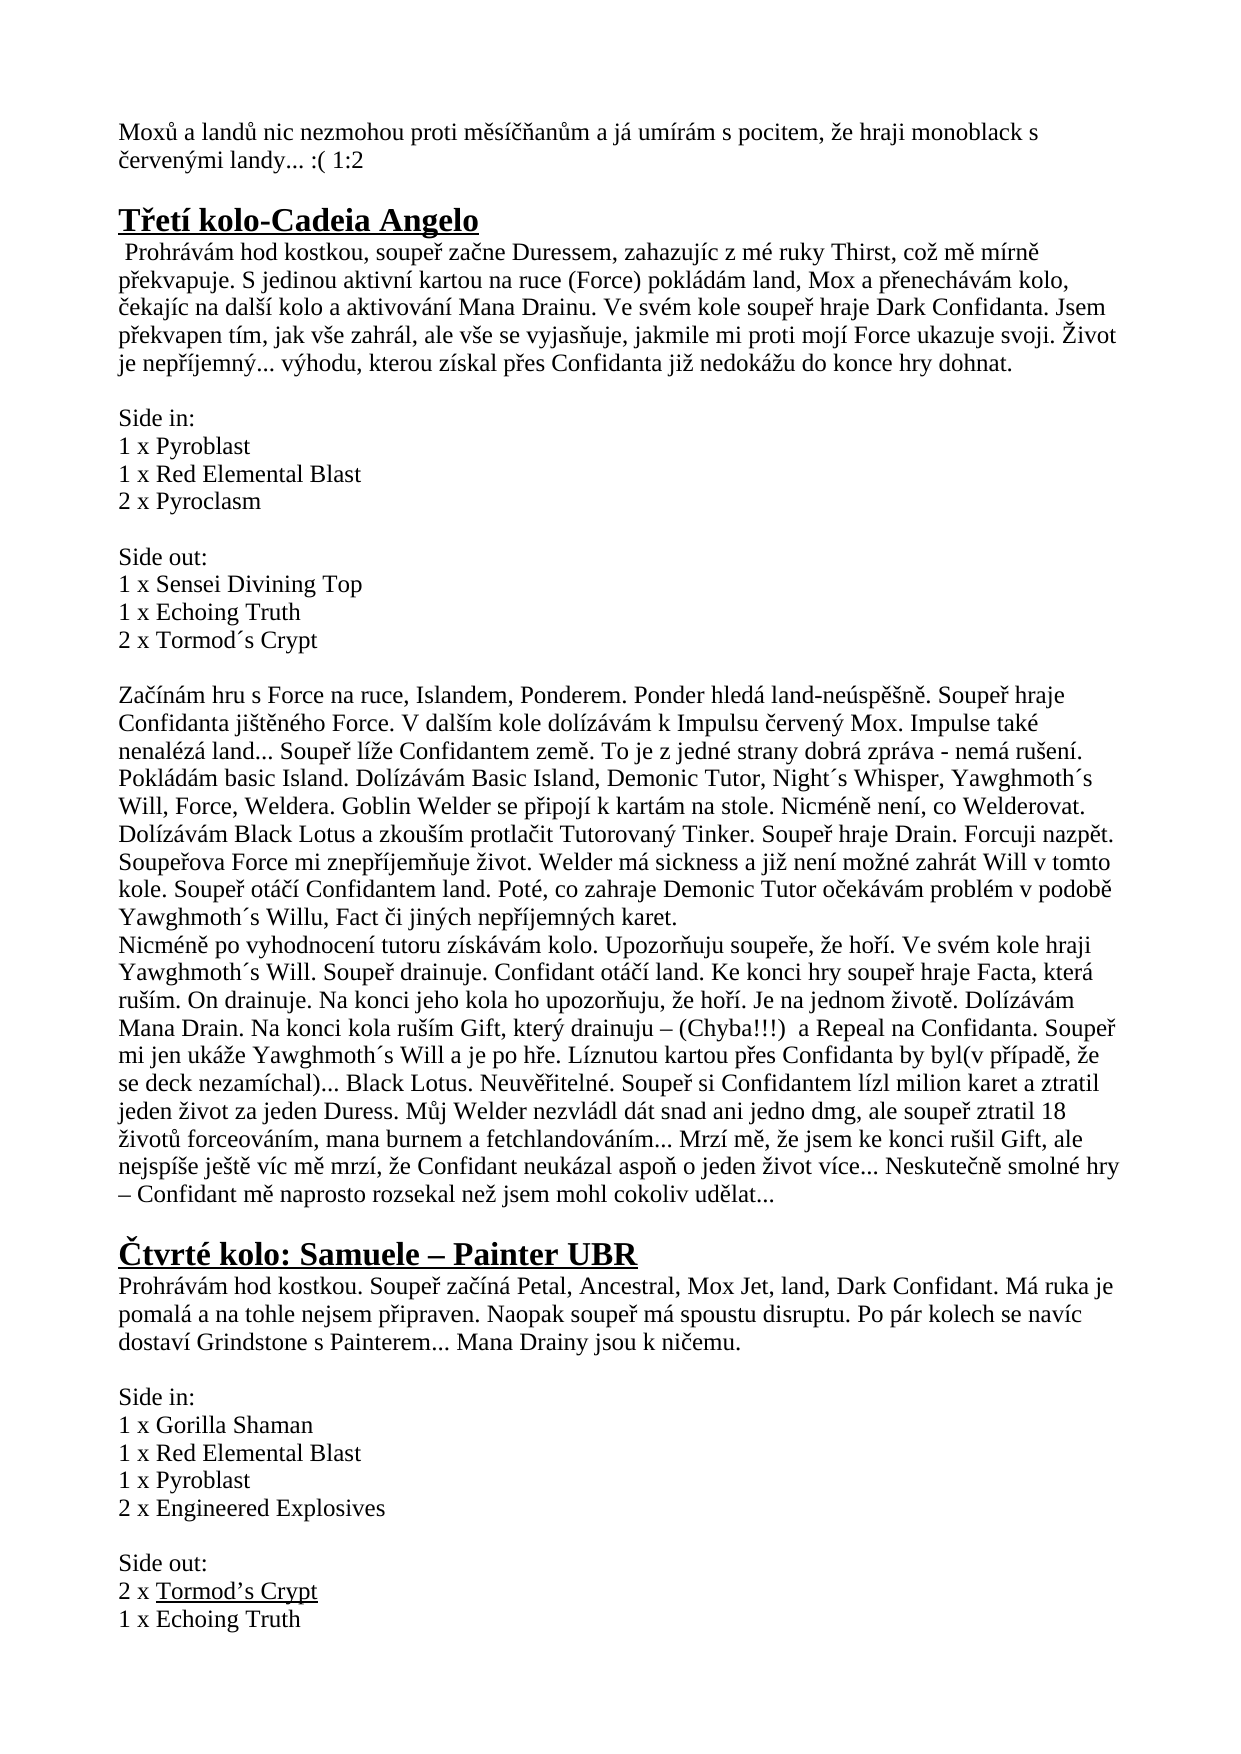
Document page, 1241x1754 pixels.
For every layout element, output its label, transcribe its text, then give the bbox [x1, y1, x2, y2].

text 2 x Engineered Explosives [118, 1494, 1122, 1522]
text Pokládám basic Island. Dolízávám Basic Island, Demonic Tutor, Night´s Whisper, Yawghmoth´s Will, Force, Weldera. Goblin Welder se připojí k kartám na stole. Nicméně není, co Welderovat. Dolízávám Black Lotus a zkouším protlačit Tutorovaný Tinker. Soupeř hraje Drain. Forcuji nazpět. Soupeřova Force mi znepříjemňuje život. Welder má sickness a již není možné zahrát Will v tomto kole. Soupeř otáčí Confidantem land. Poté, co zahraje Demonic Tutor očekávám problém v podobě Yawghmoth´s Willu, Fact či jiných nepříjemných karet. [118, 764, 1122, 931]
text 1 x Red Elemental Blast [118, 1439, 1122, 1466]
text Začínám hru s Force na ruce, Islandem, Ponderem. Ponder hledá land-neúspěšně. Soupeř hraje Confidanta jištěného Force. V dalším kole dolízávám k Impulsu červený Mox. Impulse také nenalézá land... Soupeř líže Confidantem země. To je z jedné strany dobrá zpráva - nemá rušení. [118, 681, 1122, 764]
text 2 x Tormod´s Crypt [118, 626, 1122, 654]
text Prohrávám hod kostkou, soupeř začne Duressem, zahazujíc z mé ruky Thirst, což mě mírně překvapuje. S jedinou aktivní kartou na ruce (Force) pokládám land, Mox a přenechávám kolo, čekajíc na další kolo a aktivování Mana Drainu. Ve svém kole soupeř hraje Dark Confidanta. Jsem překvapen tím, jak vše zahrál, ale vše se vyjasňuje, jakmile mi proti mojí Force ukazuje svoji. Život je nepříjemný... výhodu, kterou získal přes Confidanta již nedokážu do konce hry dohnat. [118, 238, 1122, 377]
text Nicméně po vyhodnocení tutoru získávám kolo. Upozorňuju soupeře, že hoří. Ve svém kole hraji Yawghmoth´s Will. Soupeř drainuje. Confidant otáčí land. Ke konci hry soupeř hraje Facta, která ruším. On drainuje. Na konci jeho kola ho upozorňuju, že hoří. Je na jednom životě. Dolízávám Mana Drain. Na konci kola ruším Gift, který drainuju – (Chyba!!!) a Repeal na Confidanta. Soupeř mi jen ukáže Yawghmoth´s Will a je po hře. Líznutou kartou přes Confidanta by byl(v případě, že se deck nezamíchal)... Black Lotus. Neuvěřitelné. Soupeř si Confidantem lízl milion karet a ztratil jeden život za jeden Duress. Můj Welder nezvládl dát snad ani jedno dmg, ale soupeř ztratil 18 životů forceováním, mana burnem a fetchlandováním... Mrzí mě, že jsem ke konci rušil Gift, ale nejspíše ještě víc mě mrzí, že Confidant neukázal aspoň o jeden život více... Neskutečně smolné hry – Confidant mě naprosto rozsekal než jsem mohl cokoliv udělat... [118, 931, 1122, 1208]
text 2 x Tormod’s Crypt 1 x Echoing Truth [118, 1577, 1122, 1633]
text Side in: [118, 1383, 1122, 1411]
text Side in: [118, 404, 1122, 432]
text Side out: [118, 1549, 1122, 1577]
text 1 x Echoing Truth [118, 598, 1122, 626]
text Čtvrté kolo: Samuele – Painter UBR Prohrávám hod kostkou. Soupeř začíná Petal, Ancestral, Mox Jet, land, Dark Confidant. Má ruka je pomalá a na tohle nejsem připraven. Naopak soupeř má spoustu disruptu. Po pár kolech se navíc dostaví Grindstone s Painterem... Mana Drainy jsou k ničemu. [118, 1236, 1122, 1356]
text 1 x Sensei Divining Top [118, 571, 1122, 598]
text 1 x Pyroblast [118, 1466, 1122, 1494]
text 1 x Red Elemental Blast [118, 460, 1122, 487]
text Side out: [118, 543, 1122, 571]
text 1 x Gorilla Shaman [118, 1411, 1122, 1439]
text 1 x Pyroblast [118, 432, 1122, 460]
text Moxů a landů nic nezmohou proti měsíčňanům a já umírám s pocitem, že hraji monoblack s červenými landy... :( 1:2 [118, 118, 1122, 173]
text 2 x Pyroclasm [118, 487, 1122, 515]
text Třetí kolo-Cadeia Angelo [118, 201, 1122, 238]
